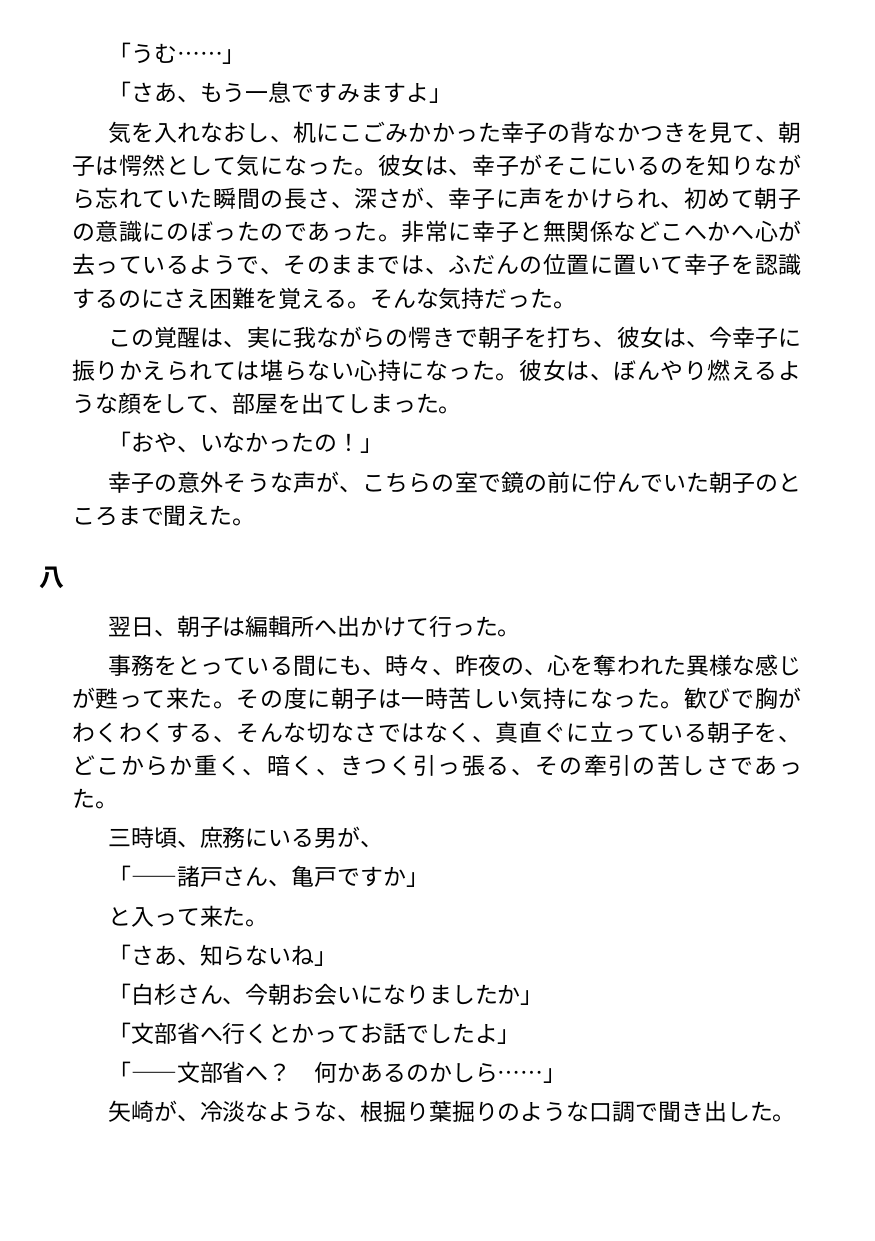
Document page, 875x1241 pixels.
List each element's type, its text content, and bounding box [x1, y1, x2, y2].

text 幸子の意外そうな声が、こちらの室で鏡の前に佇んでいた朝子のところまで聞えた。 [72, 464, 802, 531]
text 「さあ、もう一息ですみますよ」 [72, 75, 802, 108]
text 「さあ、知らないね」 [72, 937, 802, 971]
text 「――文部省へ？ 何かあるのかしら……」 [72, 1055, 802, 1088]
text 翌日、朝子は編輯所へ出かけて行った。 [72, 609, 802, 642]
text 「うむ……」 [72, 36, 802, 69]
text 「文部省へ行くとかってお話でしたよ」 [72, 1016, 802, 1049]
text と入って来た。 [72, 898, 802, 932]
text 気を入れなおし、机にこごみかかった幸子の背なかつきを見て、朝子は愕然として気になった。彼女は、幸子がそこにいるのを知りながら忘れていた瞬間の長さ、深さが、幸子に声をかけられ、初めて朝子の意識にのぼったのであった。非常に幸子と無関係などこへかへ心が去っているようで、そのままでは、ふだんの位置に置いて幸子を認識するのにさえ困難を覚える。そんな気持だった。 [72, 114, 802, 314]
text 「――諸戸さん、亀戸ですか」 [72, 859, 802, 892]
subtitle 八 [36, 554, 838, 597]
text 「白杉さん、今朝お会いになりましたか」 [72, 977, 802, 1010]
text 矢崎が、冷淡なような、根掘り葉掘りのような口調で聞き出した。 [72, 1094, 802, 1127]
text この覚醒は、実に我ながらの愕きで朝子を打ち、彼女は、今幸子に振りかえられては堪らない心持になった。彼女は、ぼんやり燃えるような顔をして、部屋を出てしまった。 [72, 320, 802, 419]
text 三時頃、庶務にいる男が、 [72, 820, 802, 853]
text 事務をとっている間にも、時々、昨夜の、心を奪われた異様な感じが甦って来た。その度に朝子は一時苦しい気持になった。歓びで胸がわくわくする、そんな切なさではなく、真直ぐに立っている朝子を、どこからか重く、暗く、きつく引っ張る、その牽引の苦しさであった。 [72, 648, 802, 814]
text 「おや、いなかったの！」 [72, 425, 802, 458]
